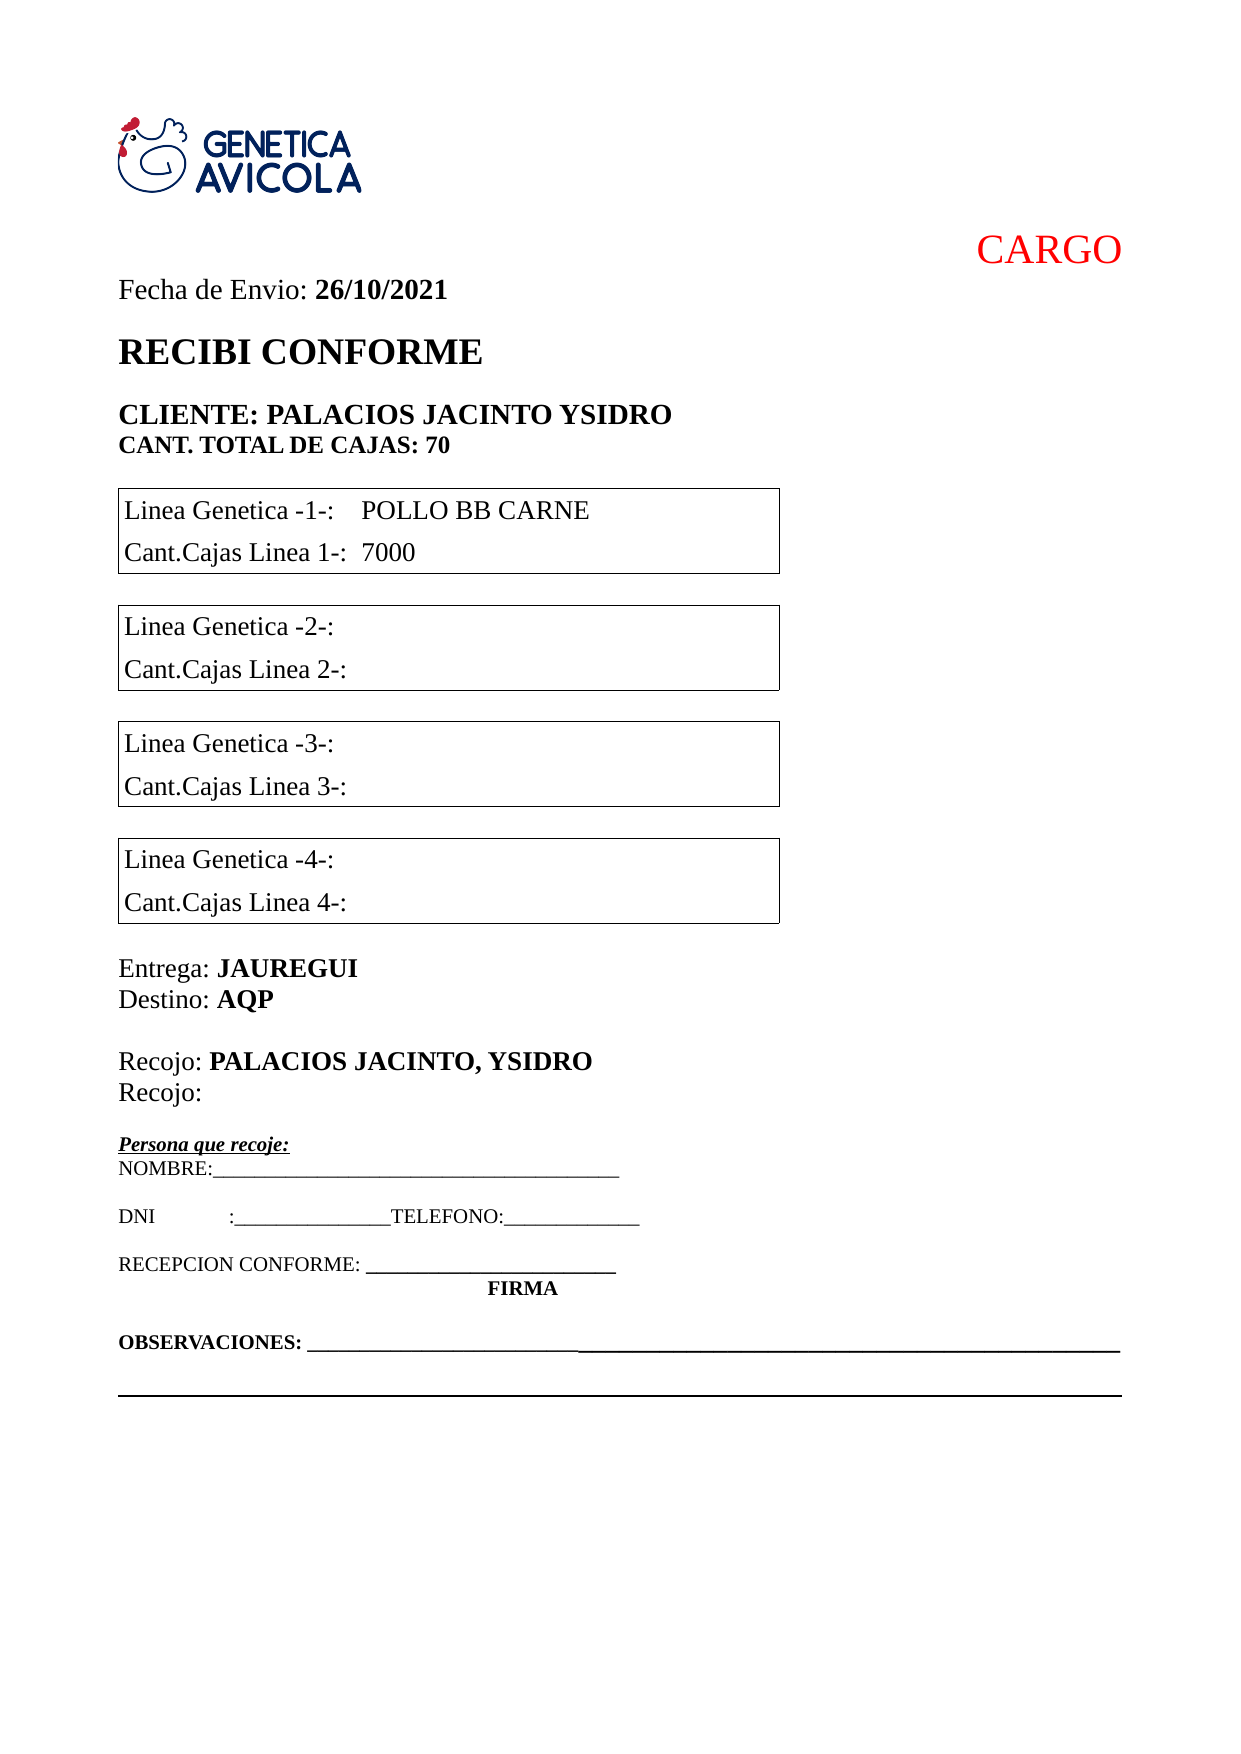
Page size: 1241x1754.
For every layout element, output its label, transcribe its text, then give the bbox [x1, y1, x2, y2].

table_cell [356, 880, 779, 923]
table_cell [118, 691, 356, 721]
text NOMBRE:_______________________________________ [118, 1156, 1122, 1180]
table_cell [356, 722, 779, 764]
table_cell Linea Genetica -2-: [119, 606, 356, 647]
table_cell Cant.Cajas Linea 3-: [119, 764, 356, 806]
table_cell Cant.Cajas Linea 1-: [119, 531, 356, 573]
table_cell Cant.Cajas Linea 4-: [119, 880, 356, 923]
table_cell [356, 764, 779, 806]
table_header POLLO BB CARNE [356, 489, 779, 531]
table_cell Linea Genetica -4-: [119, 839, 356, 880]
table_cell 7000 [356, 531, 779, 573]
text Recojo: [118, 1076, 1122, 1108]
text RECIBI CONFORME [118, 330, 1122, 373]
text Persona que recoje: [118, 1132, 1122, 1156]
text Fecha de Envio: 26/10/2021 [118, 272, 1122, 306]
text FIRMA [118, 1276, 1122, 1300]
text OBSERVACIONES: __________________________________________________________________ [118, 1324, 1122, 1355]
text Entrega: JAUREGUI [118, 952, 1122, 983]
text RECEPCION CONFORME: ________________________ [118, 1252, 1122, 1276]
table_cell [118, 574, 356, 604]
text CARGO [118, 224, 1122, 272]
picture [117, 117, 362, 193]
table_cell Linea Genetica -3-: [119, 722, 356, 764]
text CANT. TOTAL DE CAJAS: 70 [118, 431, 1122, 459]
text Destino: AQP [118, 983, 1122, 1014]
table_header Linea Genetica -1-: [119, 489, 356, 531]
table_cell Cant.Cajas Linea 2-: [119, 647, 356, 690]
table_cell [356, 807, 779, 838]
table_cell [356, 606, 779, 647]
text DNI :_______________TELEFONO:_____________ [118, 1204, 1122, 1228]
table_cell [356, 839, 779, 880]
text Recojo: PALACIOS JACINTO, YSIDRO [118, 1045, 1122, 1076]
table_cell [118, 807, 356, 838]
table_cell [356, 691, 779, 721]
table_cell [356, 574, 779, 604]
table_cell [356, 647, 779, 690]
text CLIENTE: PALACIOS JACINTO YSIDRO [118, 397, 1122, 431]
